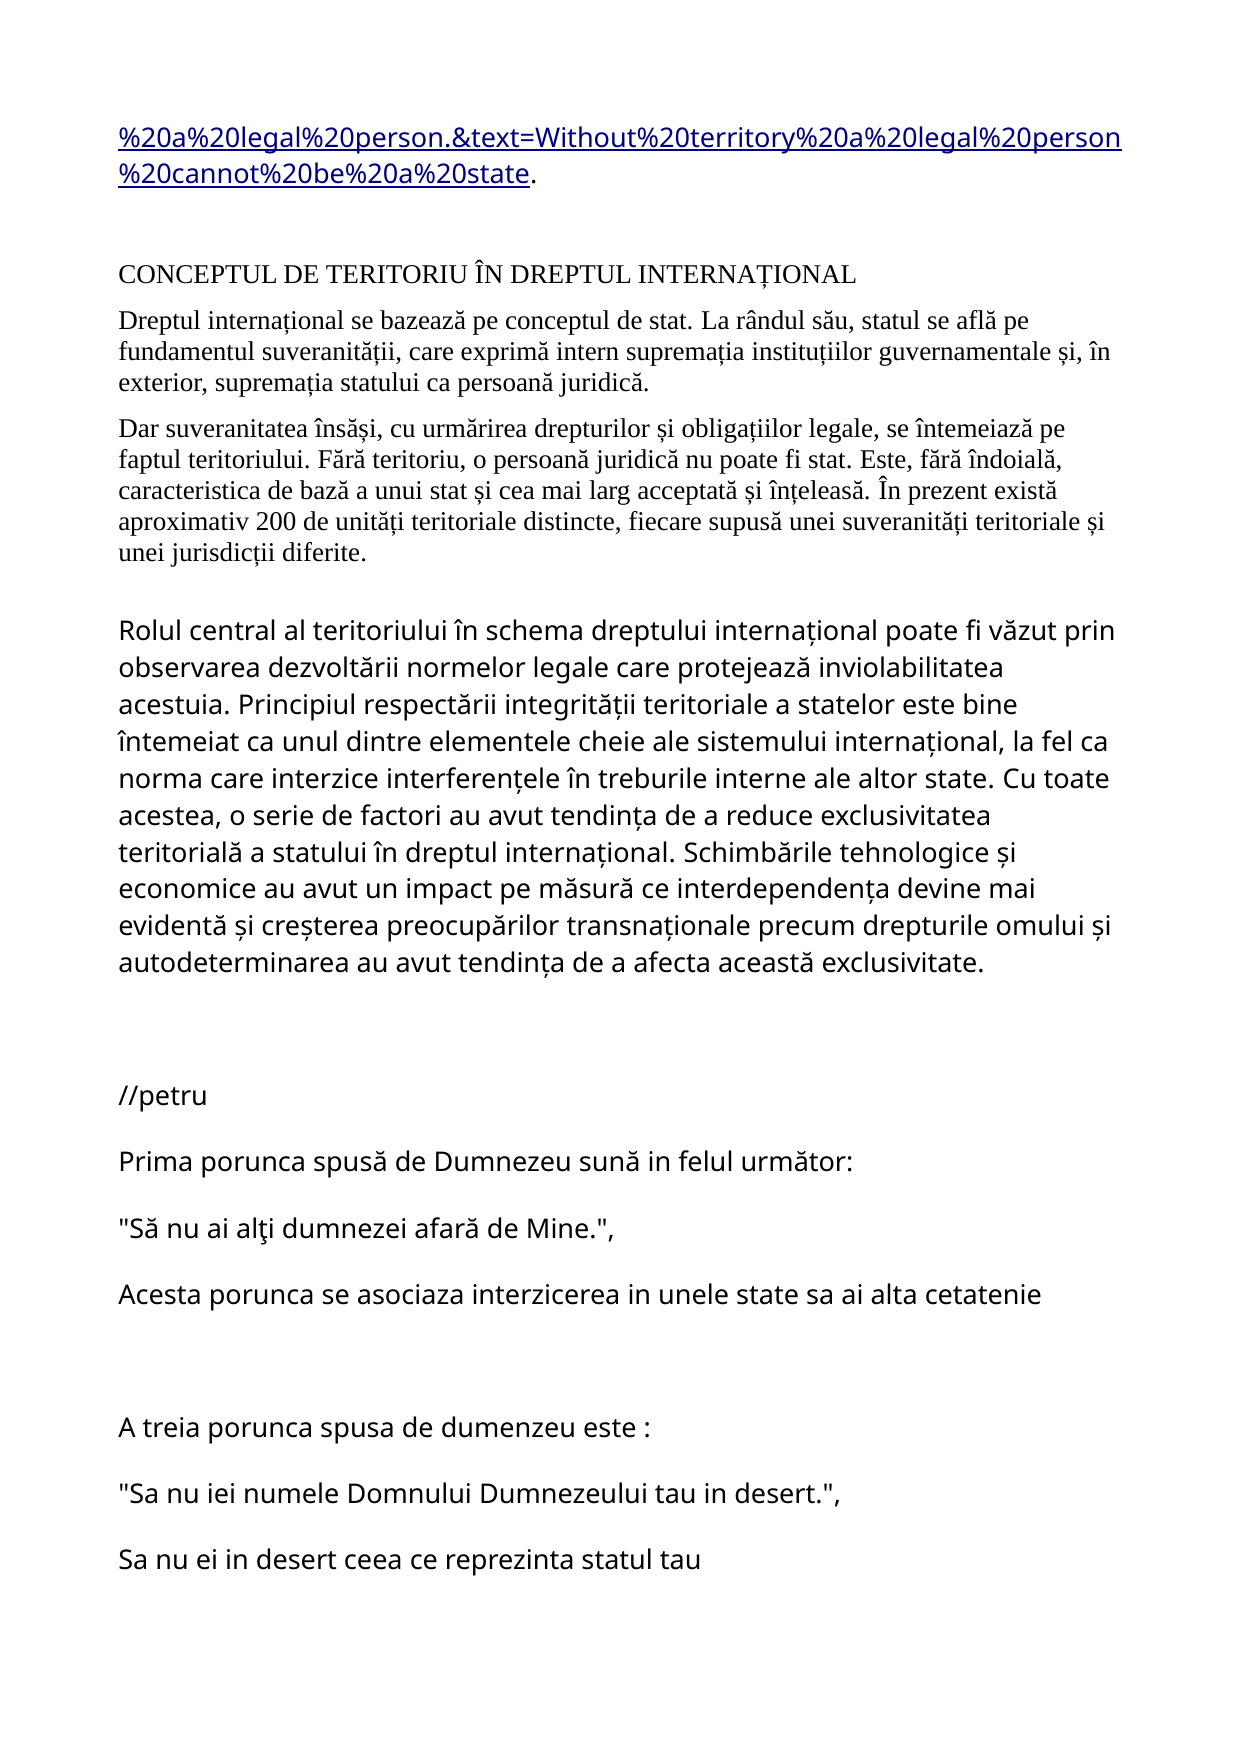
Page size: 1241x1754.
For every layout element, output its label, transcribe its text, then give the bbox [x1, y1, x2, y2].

text %20cannot%20be%20a%20state. [118, 151, 1122, 192]
text "Să nu ai alţi dumnezei afară de Mine.", [118, 1209, 1122, 1246]
text Dreptul internațional se bazează pe conceptul de stat. La rândul său, statul se află pe fundamentul suveranității, care exprimă intern supremația instituțiilor guvernamentale și, în exterior, supremația statului ca persoană juridică. [118, 304, 1122, 397]
text Rolul central al teritoriului în schema dreptului internațional poate fi văzut prin observarea dezvoltării normelor legale care protejează inviolabilitatea acestuia. Principiul respectării integrității teritoriale a statelor este bine întemeiat ca unul dintre elementele cheie ale sistemului internațional, la fel ca norma care interzice interferențele în treburile interne ale altor state. Cu toate acestea, o serie de factori au avut tendința de a reduce exclusivitatea teritorială a statului în dreptul internațional. Schimbările tehnologice și economice au avut un impact pe măsură ce interdependența devine mai evidentă și creșterea preocupărilor transnaționale precum drepturile omului și autodeterminarea au avut tendința de a afecta această exclusivitate. [118, 612, 1122, 981]
text A treia porunca spusa de dumenzeu este : [118, 1408, 1122, 1445]
text CONCEPTUL DE TERITORIU ÎN DREPTUL INTERNAȚIONAL [118, 258, 1122, 289]
text Dar suveranitatea însăși, cu urmărirea drepturilor și obligațiilor legale, se întemeiază pe faptul teritoriului. Fără teritoriu, o persoană juridică nu poate fi stat. Este, fără îndoială, caracteristica de bază a unui stat și cea mai larg acceptată și înțeleasă. În prezent există aproximativ 200 de unități teritoriale distincte, fiecare supusă unei suveranități teritoriale și unei jurisdicții diferite. [118, 412, 1122, 568]
text Prima porunca spusă de Dumnezeu sună in felul următor: [118, 1143, 1122, 1179]
text Sa nu ei in desert ceea ce reprezinta statul tau [118, 1541, 1122, 1578]
text //petru [118, 1076, 1122, 1113]
text %20a%20legal%20person.&text=Without%20territory%20a%20legal%20person [118, 118, 1122, 149]
text Acesta porunca se asociaza interzicerea in unele state sa ai alta cetatenie [118, 1275, 1122, 1312]
text "Sa nu iei numele Domnului Dumnezeului tau in desert.", [118, 1474, 1122, 1511]
